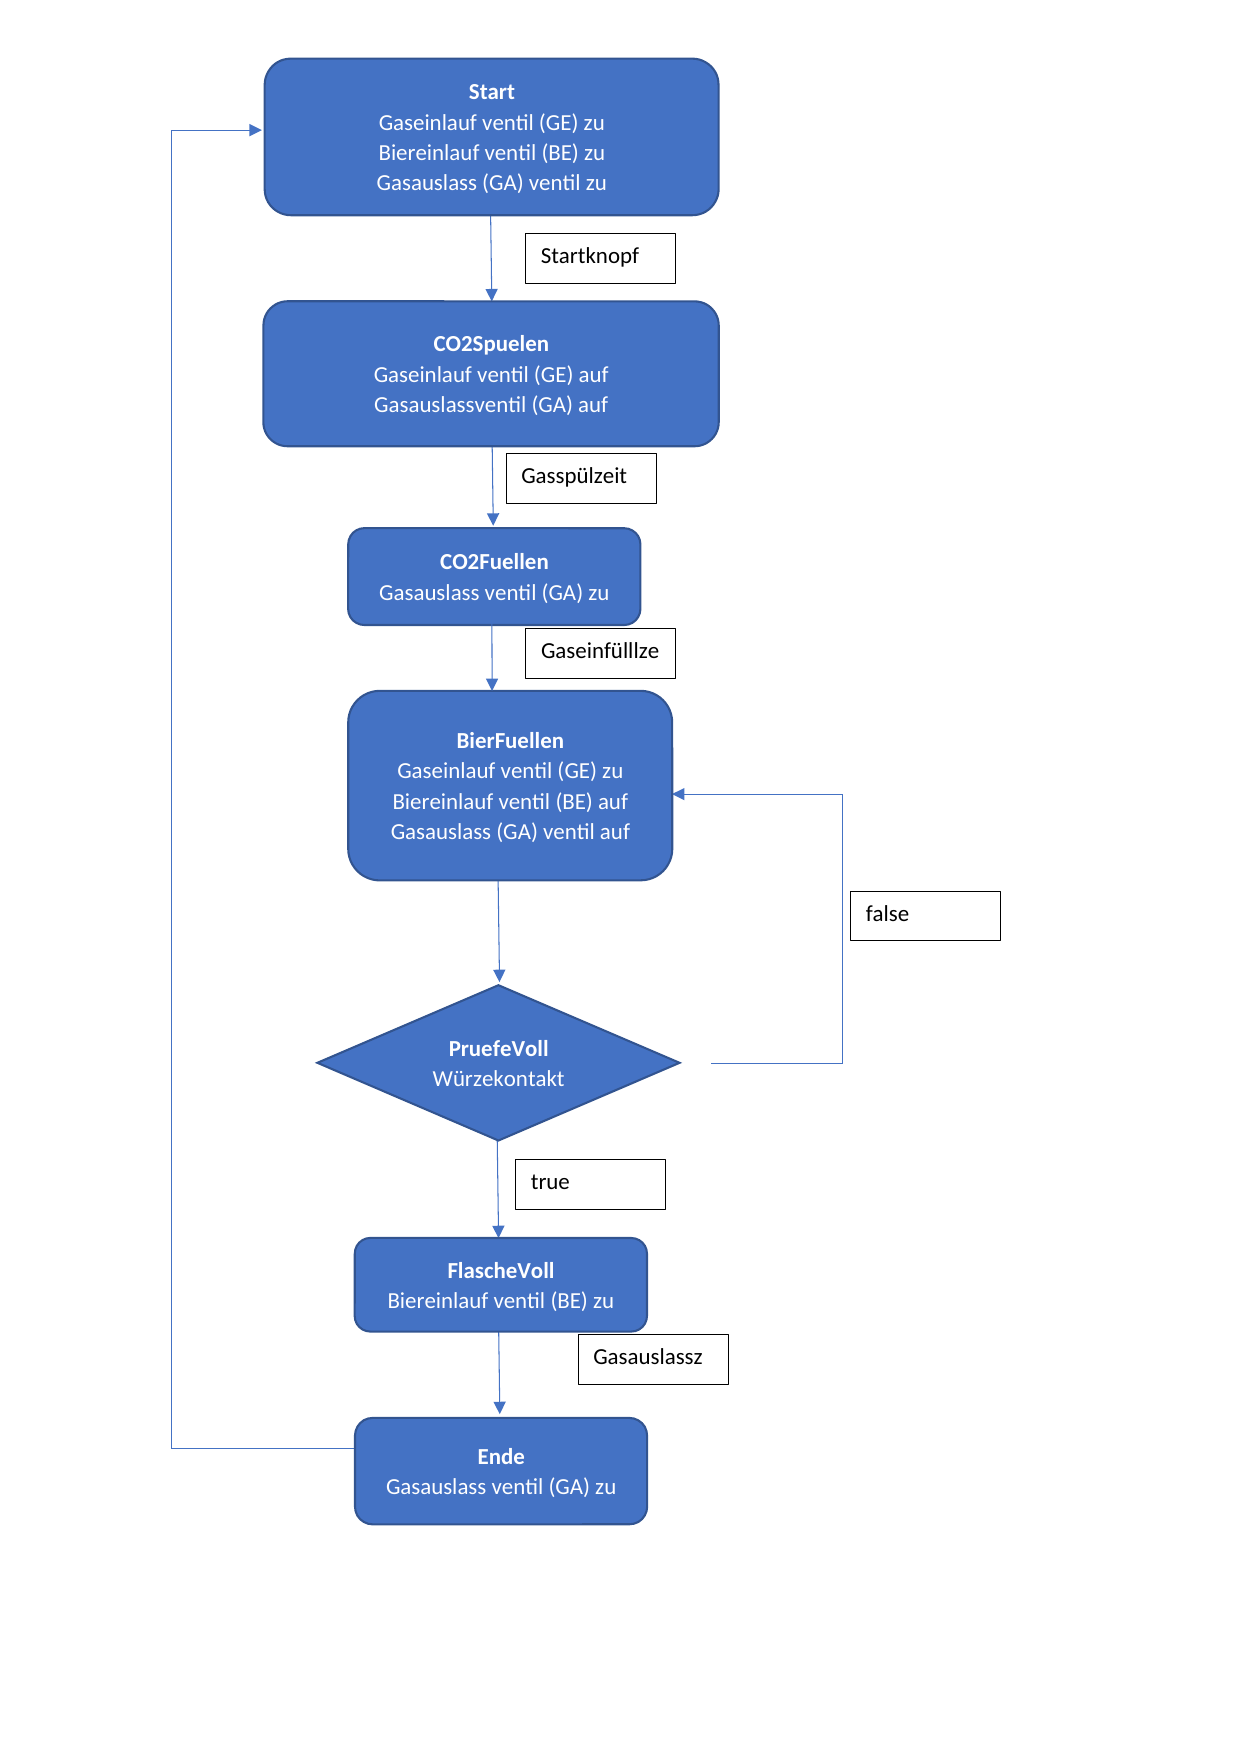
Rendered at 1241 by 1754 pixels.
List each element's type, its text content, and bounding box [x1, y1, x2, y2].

text Start Gaseinlauf ventil (GE) zu Biereinlauf ventil (BE) zu Gasauslass (GA) ventil zu [287, 77, 696, 196]
text CO2Fuellen Gasauslass ventil (GA) zu [368, 547, 621, 606]
text Gasspülzeit (GSZ) zu ende [521, 461, 641, 496]
text BierFuellen Gaseinlauf ventil (GE) zu Biereinlauf ventil (BE) auf Gasauslass (GA) ventil auf [372, 726, 648, 845]
text FlascheVoll Biereinlauf ventil (BE) zu [374, 1256, 627, 1314]
text Gasauslasszeit (GAZ) zu ende [593, 1342, 713, 1377]
text Startknopf gedrückt [541, 241, 661, 276]
text Ende Gasauslass ventil (GA) zu [375, 1442, 627, 1500]
text CO2Spuelen Gaseinlauf ventil (GE) auf Gasauslassventil (GA) auf [285, 329, 697, 418]
text true [531, 1167, 651, 1195]
text false [866, 899, 986, 927]
text PruefeVoll Würzekontakt [423, 1034, 574, 1092]
text Gaseinfülllzeit (GEZ) zu ende [541, 636, 661, 671]
